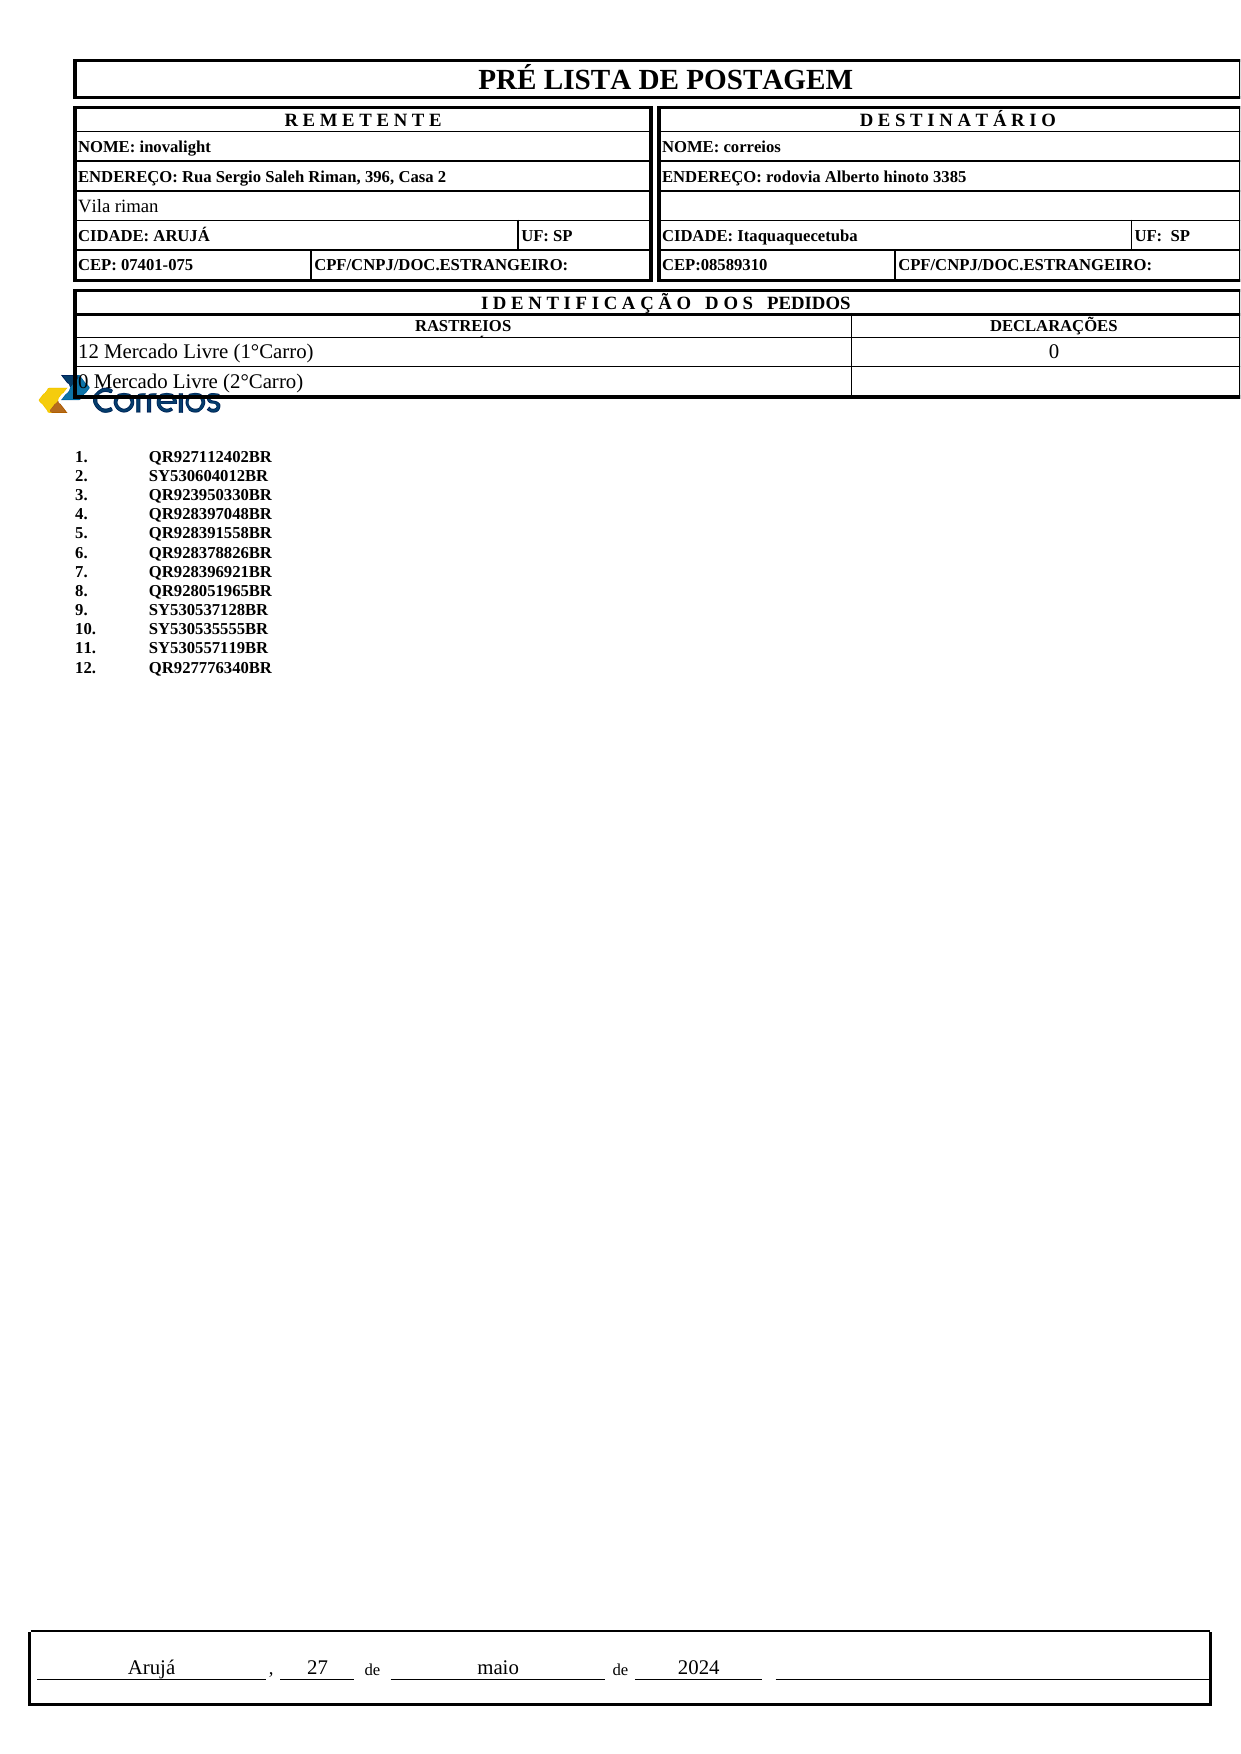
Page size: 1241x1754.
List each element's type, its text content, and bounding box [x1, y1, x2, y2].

list QR928051965BR [75, 581, 329, 600]
list QR928397048BR [75, 504, 329, 523]
list QR928378826BR [75, 542, 329, 562]
list QR923950330BR [75, 485, 329, 504]
list SY530557119BR [75, 638, 329, 657]
list QR927112402BR [75, 447, 329, 466]
list SY530535555BR [75, 619, 329, 638]
list SY530604012BR [75, 466, 329, 485]
list QR927776340BR [75, 657, 329, 677]
list SY530537128BR [75, 600, 329, 619]
list QR928396921BR [75, 562, 329, 581]
list QR928391558BR [75, 523, 329, 542]
